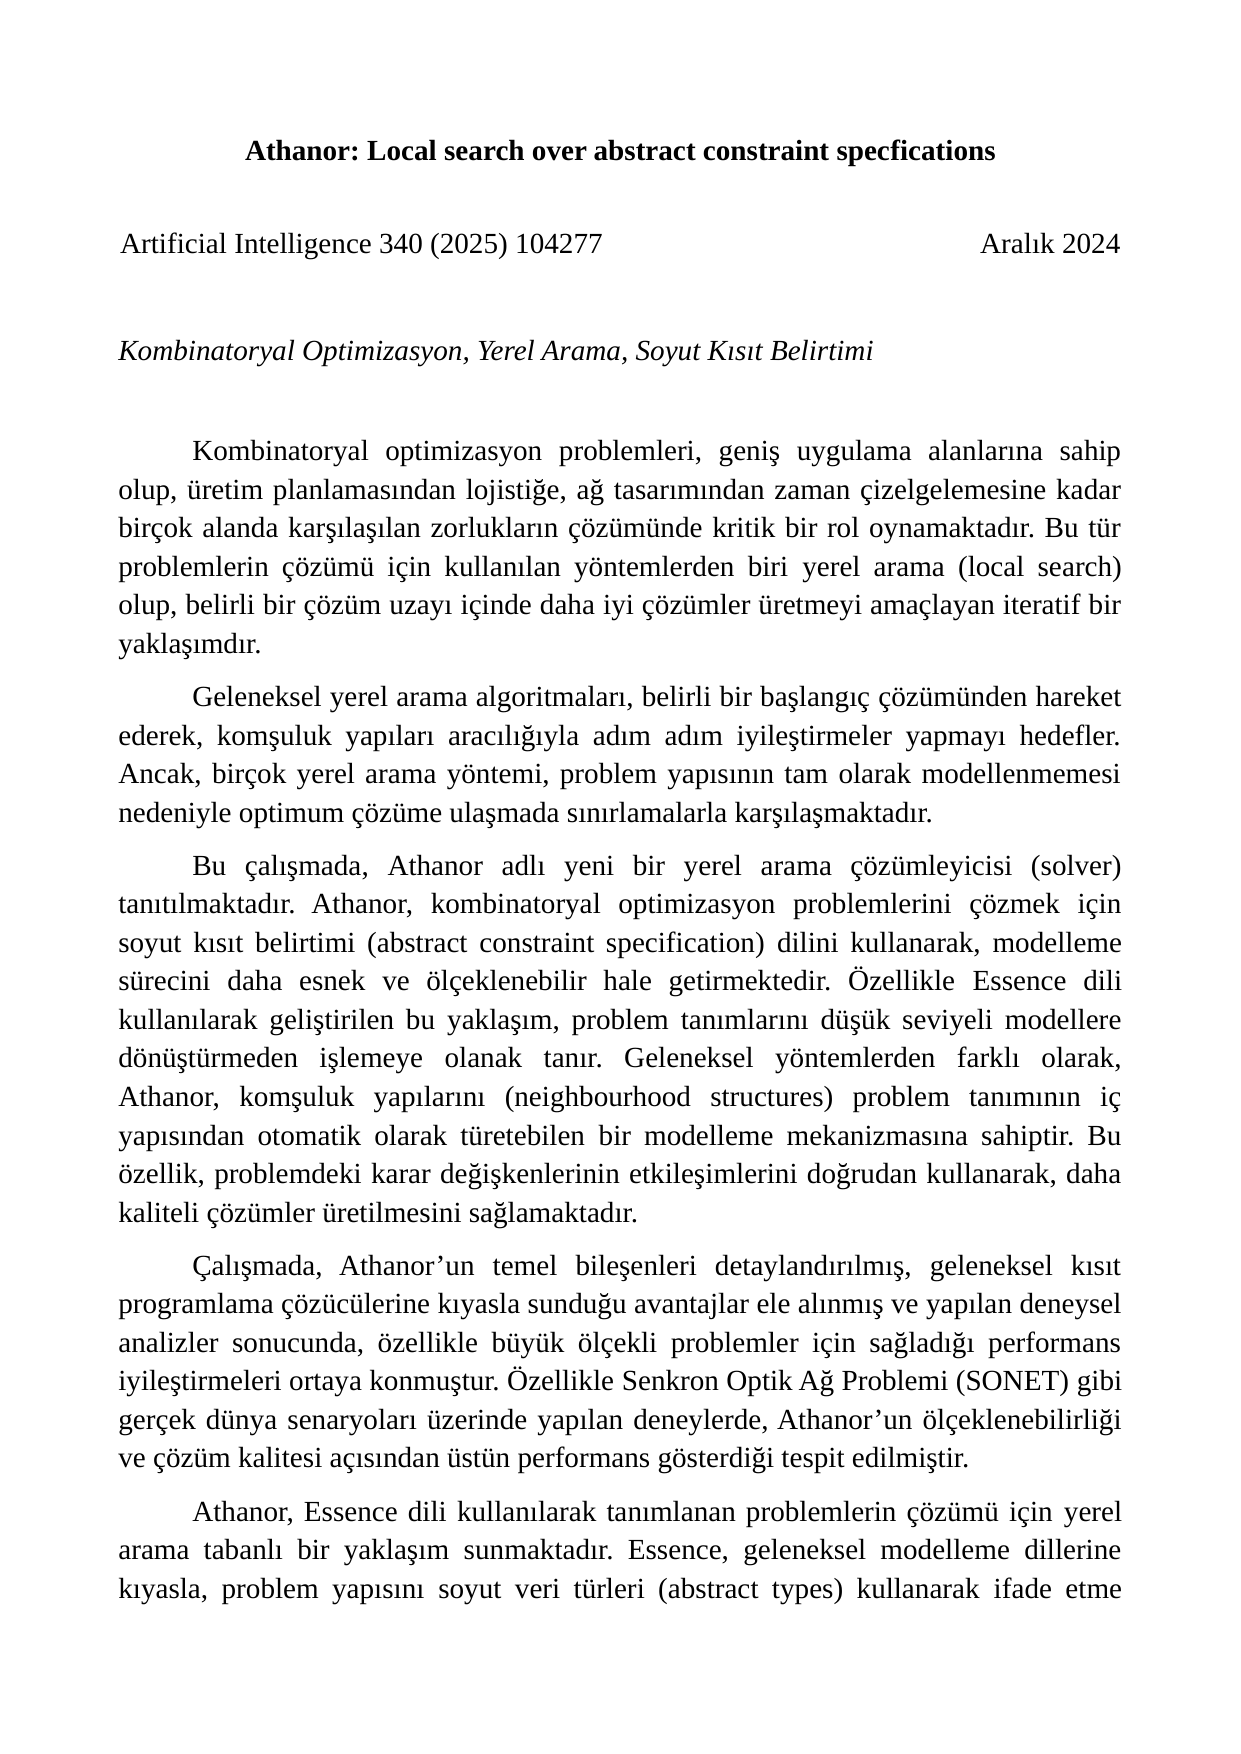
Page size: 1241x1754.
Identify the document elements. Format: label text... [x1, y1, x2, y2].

subtitle Athanor: Local search over abstract constraint spec­fications [118, 133, 1122, 166]
text Kombinatoryal optimizasyon problemleri, geniş uygulama alanlarına sahip olup, üretim planlamasından lojistiğe, ağ tasarımından zaman çizelgelemesine kadar birçok alanda karşılaşılan zorlukların çözümünde kritik bir rol oynamaktadır. Bu tür problemlerin çözümü için kullanılan yöntemlerden biri yerel arama (local search) olup, belirli bir çözüm uzayı içinde daha iyi çözümler üretmeyi amaçlayan iteratif bir yaklaşımdır. [118, 433, 1122, 659]
text Artificial Intelligence 340 (2025) 104277 Aralık 2024 [118, 226, 1122, 260]
text Geleneksel yerel arama algoritmaları, belirli bir başlangıç çözümünden hareket ederek, komşuluk yapıları aracılığıyla adım adım iyileştirmeler yapmayı hedefler. Ancak, birçok yerel arama yöntemi, problem yapısının tam olarak modellenmemesi nedeniyle optimum çözüme ulaşmada sınırlamalarla karşılaşmaktadır. [118, 679, 1122, 828]
text Athanor, Essence dili kullanılarak tanımlanan problemlerin çözümü için yerel arama tabanlı bir yaklaşım sunmaktadır. Essence, geleneksel modelleme dillerine kıyasla, problem yapısını soyut veri türleri (abstract types) kullanarak ifade etme [118, 1494, 1122, 1604]
text Bu çalışmada, Athanor adlı yeni bir yerel arama çözümleyicisi (solver) tanıtılmaktadır. Athanor, kombinatoryal optimizasyon problemlerini çözmek için soyut kısıt belirtimi (abstract constraint specification) dilini kullanarak, modelleme sürecini daha esnek ve ölçeklenebilir hale getirmektedir. Özellikle Essence dili kullanılarak geliştirilen bu yaklaşım, problem tanımlarını düşük seviyeli modellere dönüştürmeden işlemeye olanak tanır. Geleneksel yöntemlerden farklı olarak, Athanor, komşuluk yapılarını (neighbourhood structures) problem tanımının iç yapısından otomatik olarak türetebilen bir modelleme mekanizmasına sahiptir. Bu özellik, problemdeki karar değişkenlerinin etkileşimlerini doğrudan kullanarak, daha kaliteli çözümler üretilmesini sağlamaktadır. [118, 848, 1122, 1228]
text Çalışmada, Athanor’un temel bileşenleri detaylandırılmış, geleneksel kısıt programlama çözücülerine kıyasla sunduğu avantajlar ele alınmış ve yapılan deneysel analizler sonucunda, özellikle büyük ölçekli problemler için sağladığı performans iyileştirmeleri ortaya konmuştur. Özellikle Senkron Optik Ağ Problemi (SONET) gibi gerçek dünya senaryoları üzerinde yapılan deneylerde, Athanor’un ölçeklenebilirliği ve çözüm kalitesi açısından üstün performans gösterdiği tespit edilmiştir. [118, 1248, 1122, 1474]
text Kombinatoryal Optimizasyon, Yerel Arama, Soyut Kısıt Belirtimi [118, 333, 1122, 366]
